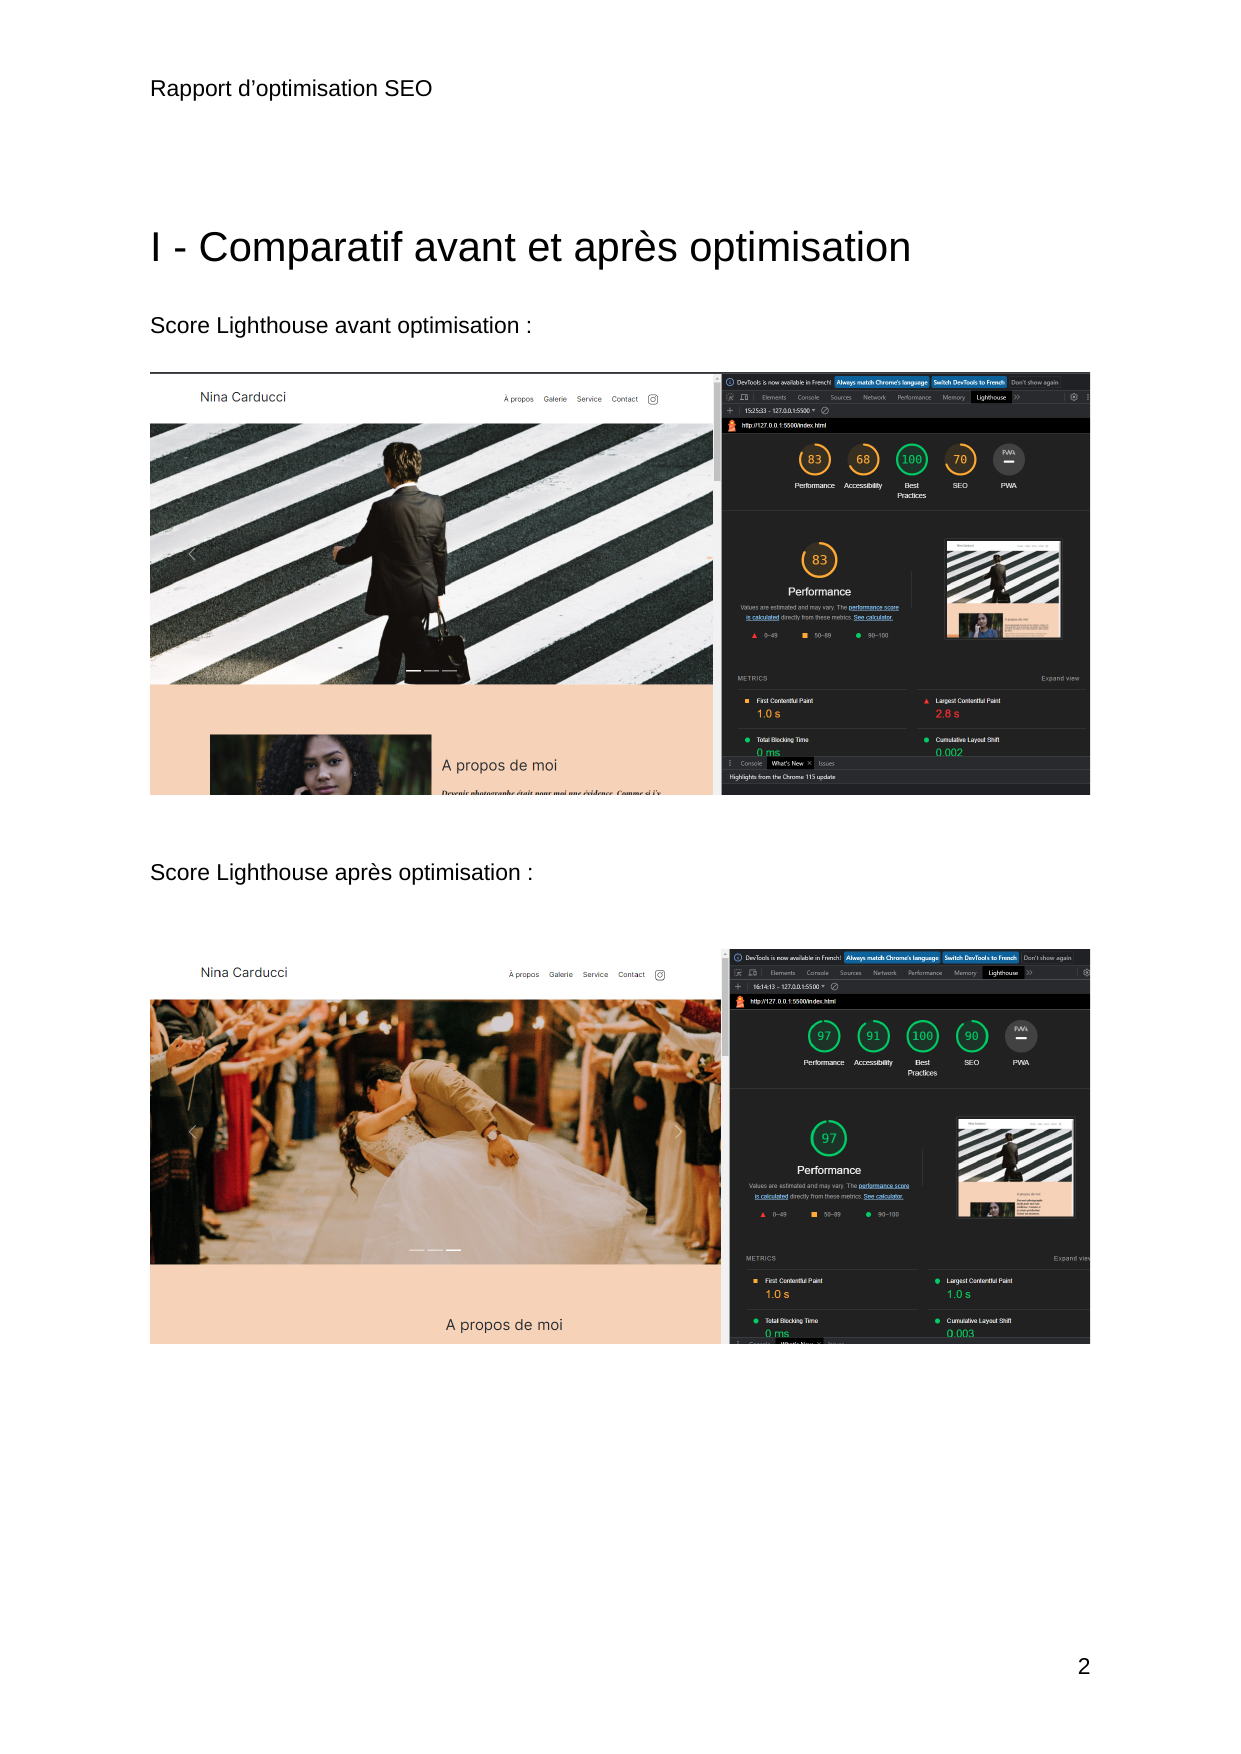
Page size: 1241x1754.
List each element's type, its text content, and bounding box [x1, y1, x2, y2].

text Score Lighthouse avant optimisation : [150, 312, 1090, 339]
text Score Lighthouse après optimisation : [150, 859, 1090, 885]
picture [150, 372, 1091, 795]
picture [150, 949, 1091, 1344]
subtitle I - Comparatif avant et après optimisation [150, 222, 1090, 270]
